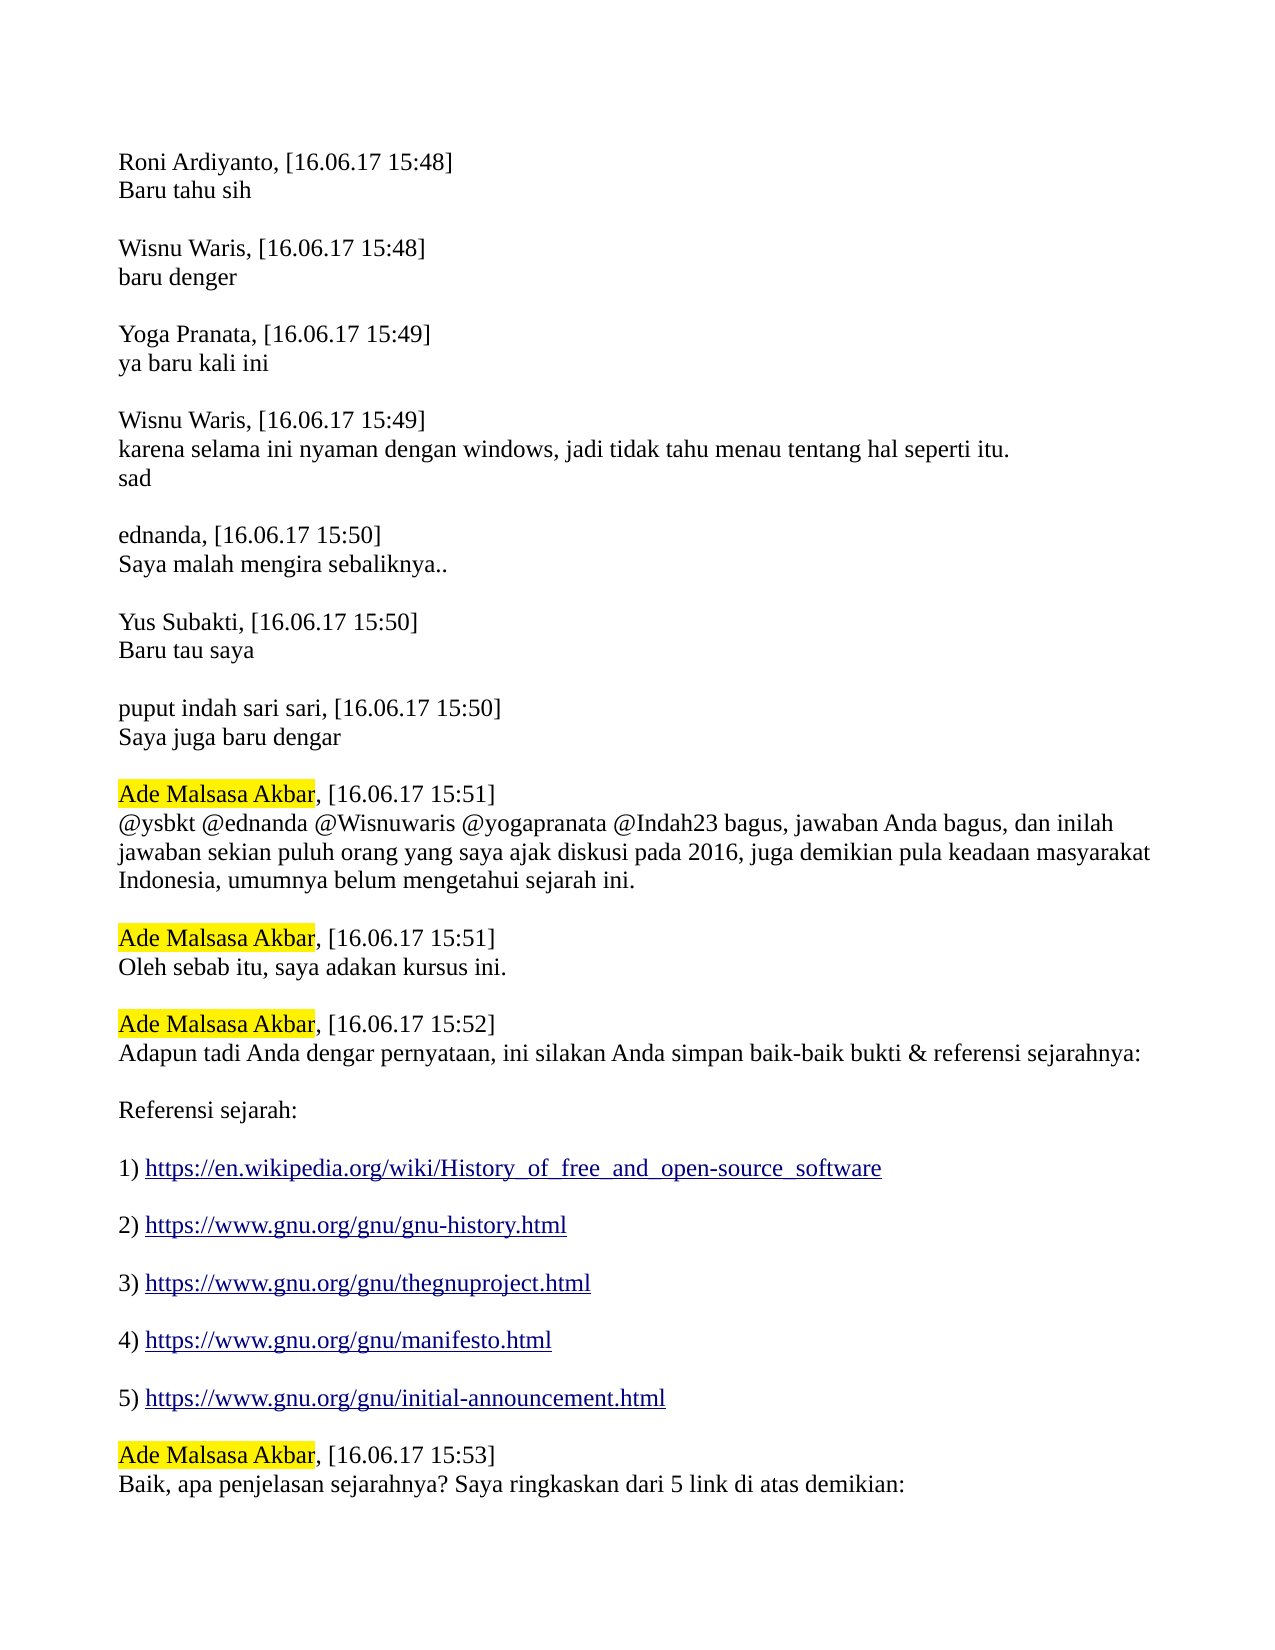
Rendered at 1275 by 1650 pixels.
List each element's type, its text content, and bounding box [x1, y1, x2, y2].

text 2) https://www.gnu.org/gnu/gnu-history.html [118, 1211, 1157, 1239]
text puput indah sari sari, [16.06.17 15:50] [118, 693, 1157, 722]
text Baik, apa penjelasan sejarahnya? Saya ringkaskan dari 5 link di atas demikian: [118, 1469, 1157, 1498]
text Ade Malsasa Akbar, [16.06.17 15:53] [118, 1441, 1157, 1469]
text ednanda, [16.06.17 15:50] [118, 521, 1157, 549]
text 1) https://en.wikipedia.org/wiki/History_of_free_and_open-source_software [118, 1153, 1157, 1182]
text baru denger [118, 262, 1157, 291]
text Baru tau saya [118, 636, 1157, 664]
text sad [118, 463, 1157, 492]
text Yus Subakti, [16.06.17 15:50] [118, 607, 1157, 636]
text Referensi sejarah: [118, 1096, 1157, 1124]
text Ade Malsasa Akbar, [16.06.17 15:52] [118, 1009, 1157, 1038]
text Oleh sebab itu, saya adakan kursus ini. [118, 952, 1157, 981]
text Wisnu Waris, [16.06.17 15:49] [118, 406, 1157, 434]
text 4) https://www.gnu.org/gnu/manifesto.html [118, 1326, 1157, 1354]
text Ade Malsasa Akbar, [16.06.17 15:51] [118, 779, 1157, 808]
text Adapun tadi Anda dengar pernyataan, ini silakan Anda simpan baik-baik bukti & referensi sejarahnya: [118, 1038, 1157, 1067]
text Baru tahu sih [118, 176, 1157, 204]
text 3) https://www.gnu.org/gnu/thegnuproject.html [118, 1268, 1157, 1297]
text karena selama ini nyaman dengan windows, jadi tidak tahu menau tentang hal seperti itu. [118, 434, 1157, 463]
text Saya juga baru dengar [118, 722, 1157, 751]
text Saya malah mengira sebaliknya.. [118, 549, 1157, 578]
text ya baru kali ini [118, 348, 1157, 377]
text Ade Malsasa Akbar, [16.06.17 15:51] [118, 923, 1157, 952]
text Roni Ardiyanto, [16.06.17 15:48] [118, 147, 1157, 176]
text Yoga Pranata, [16.06.17 15:49] [118, 319, 1157, 348]
text 5) https://www.gnu.org/gnu/initial-announcement.html [118, 1383, 1157, 1412]
text @ysbkt @ednanda @Wisnuwaris @yogapranata @Indah23 bagus, jawaban Anda bagus, dan inilah jawaban sekian puluh orang yang saya ajak diskusi pada 2016, juga demikian pula keadaan masyarakat Indonesia, umumnya belum mengetahui sejarah ini. [118, 808, 1157, 894]
text Wisnu Waris, [16.06.17 15:48] [118, 233, 1157, 262]
